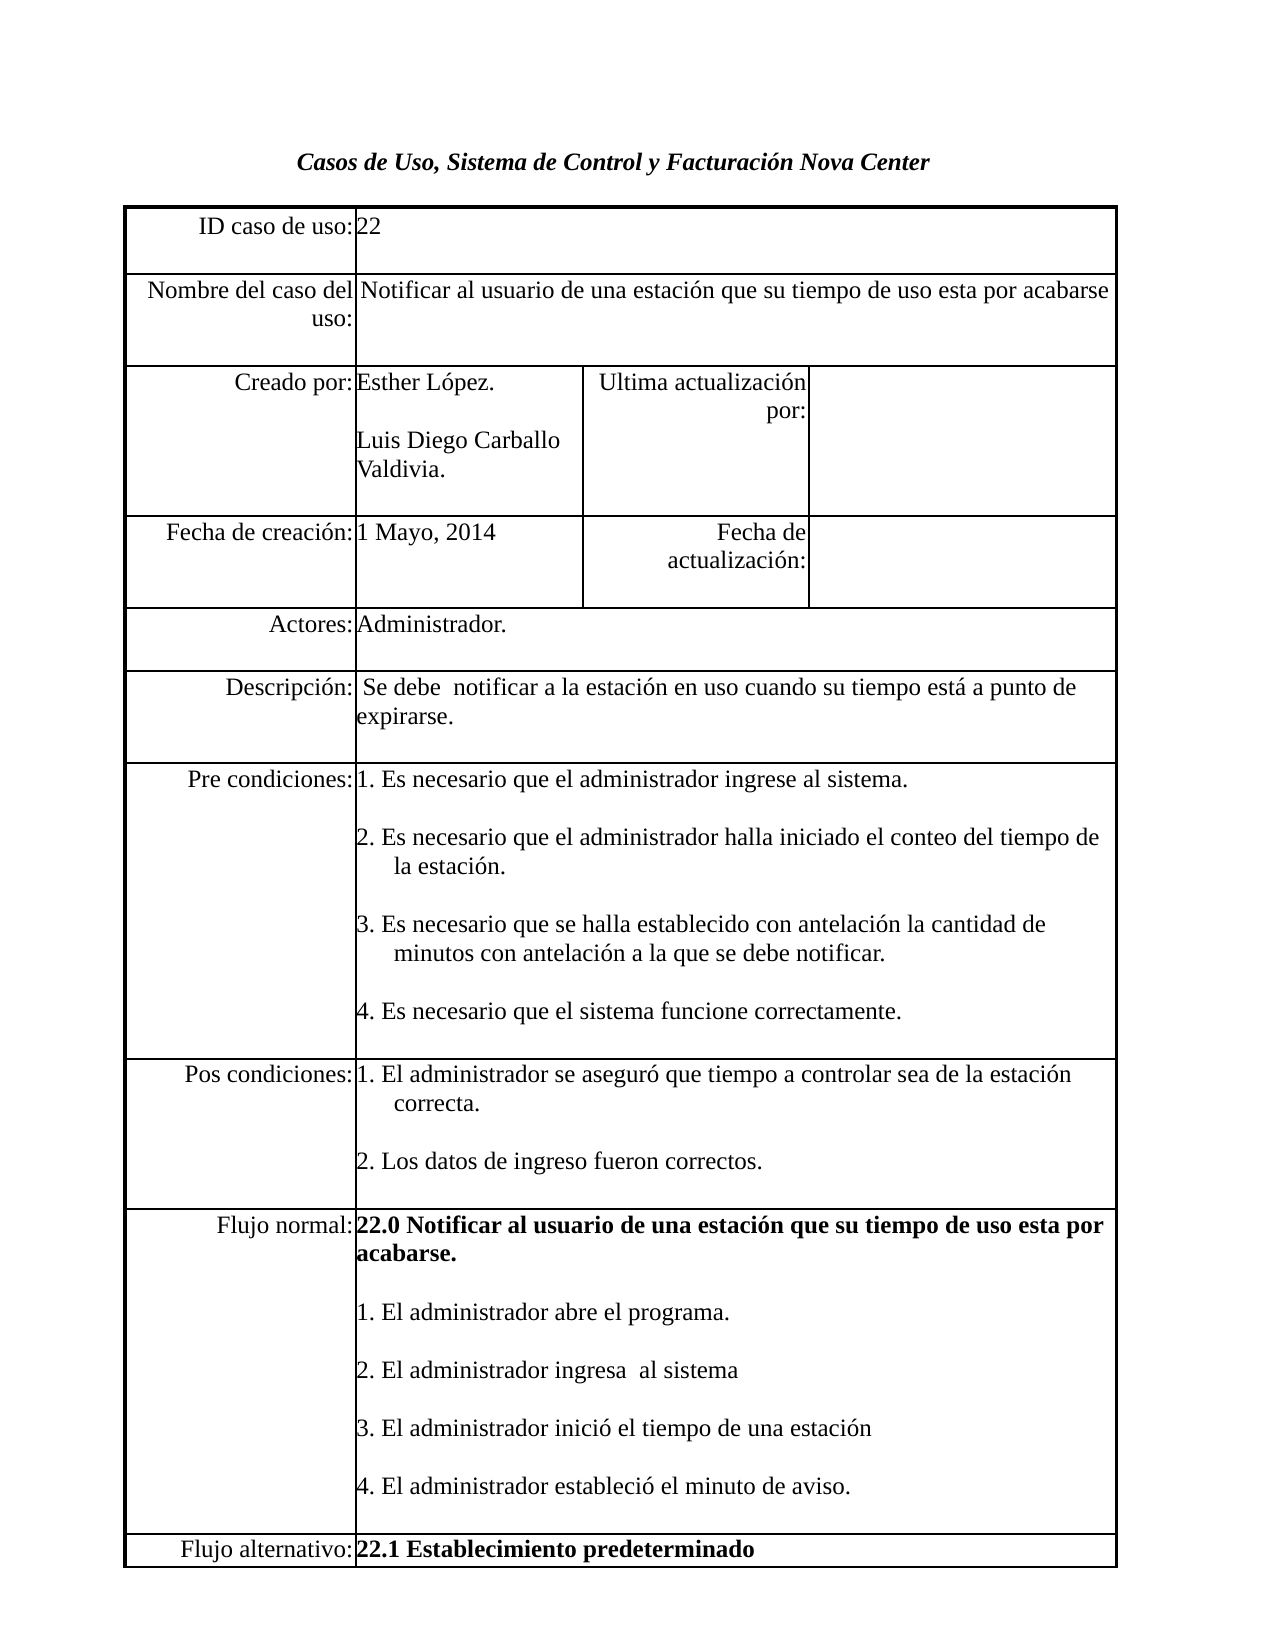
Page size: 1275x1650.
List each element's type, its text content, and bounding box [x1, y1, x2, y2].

table_cell 22.0 Notificar al usuario de una estación que su tiempo de uso esta por acabarse. 1. El administrador abre el programa. 2. El administrador ingresa al sistema 3. El administrador inició el tiempo de una estación 4. El administrador estableció el minuto de aviso. [357, 1210, 1115, 1532]
table_cell Creado por: [127, 367, 355, 515]
table_header 22 [357, 209, 1115, 273]
table_cell Flujo normal: [127, 1210, 355, 1532]
table_cell Pre condiciones: [127, 764, 355, 1057]
table_cell 1. Es necesario que el administrador ingrese al sistema. 2. Es necesario que el administrador halla iniciado el conteo del tiempo de la estación. 3. Es necesario que se halla establecido con antelación la cantidad de minutos con antelación a la que se debe notificar. 4. Es necesario que el sistema funcione correctamente. [357, 764, 1115, 1057]
table_cell Actores: [127, 609, 355, 670]
table_cell Ultima actualización por: [584, 367, 808, 515]
table_cell [810, 517, 1115, 607]
table_cell Pos condiciones: [127, 1060, 355, 1208]
table_cell 1. El administrador se aseguró que tiempo a controlar sea de la estación correcta. 2. Los datos de ingreso fueron correctos. [357, 1060, 1115, 1208]
table_cell 1 Mayo, 2014 [357, 517, 582, 607]
table_cell Nombre del caso del uso: [127, 275, 355, 364]
table_cell Se debe notificar a la estación en uso cuando su tiempo está a punto de expirarse. [357, 672, 1115, 762]
table_cell Esther López. Luis Diego Carballo Valdivia. [357, 367, 582, 515]
table_cell Flujo alternativo: [127, 1535, 355, 1566]
table_cell Descripción: [127, 672, 355, 762]
table_header ID caso de uso: [127, 209, 355, 273]
table_cell [810, 367, 1115, 515]
table_cell Notificar al usuario de una estación que su tiempo de uso esta por acabarse [357, 275, 1115, 364]
table_cell Administrador. [357, 609, 1115, 670]
table_cell 22.1 Establecimiento predeterminado [357, 1535, 1115, 1566]
table_cell Fecha de actualización: [584, 517, 808, 607]
table_cell Fecha de creación: [127, 517, 355, 607]
